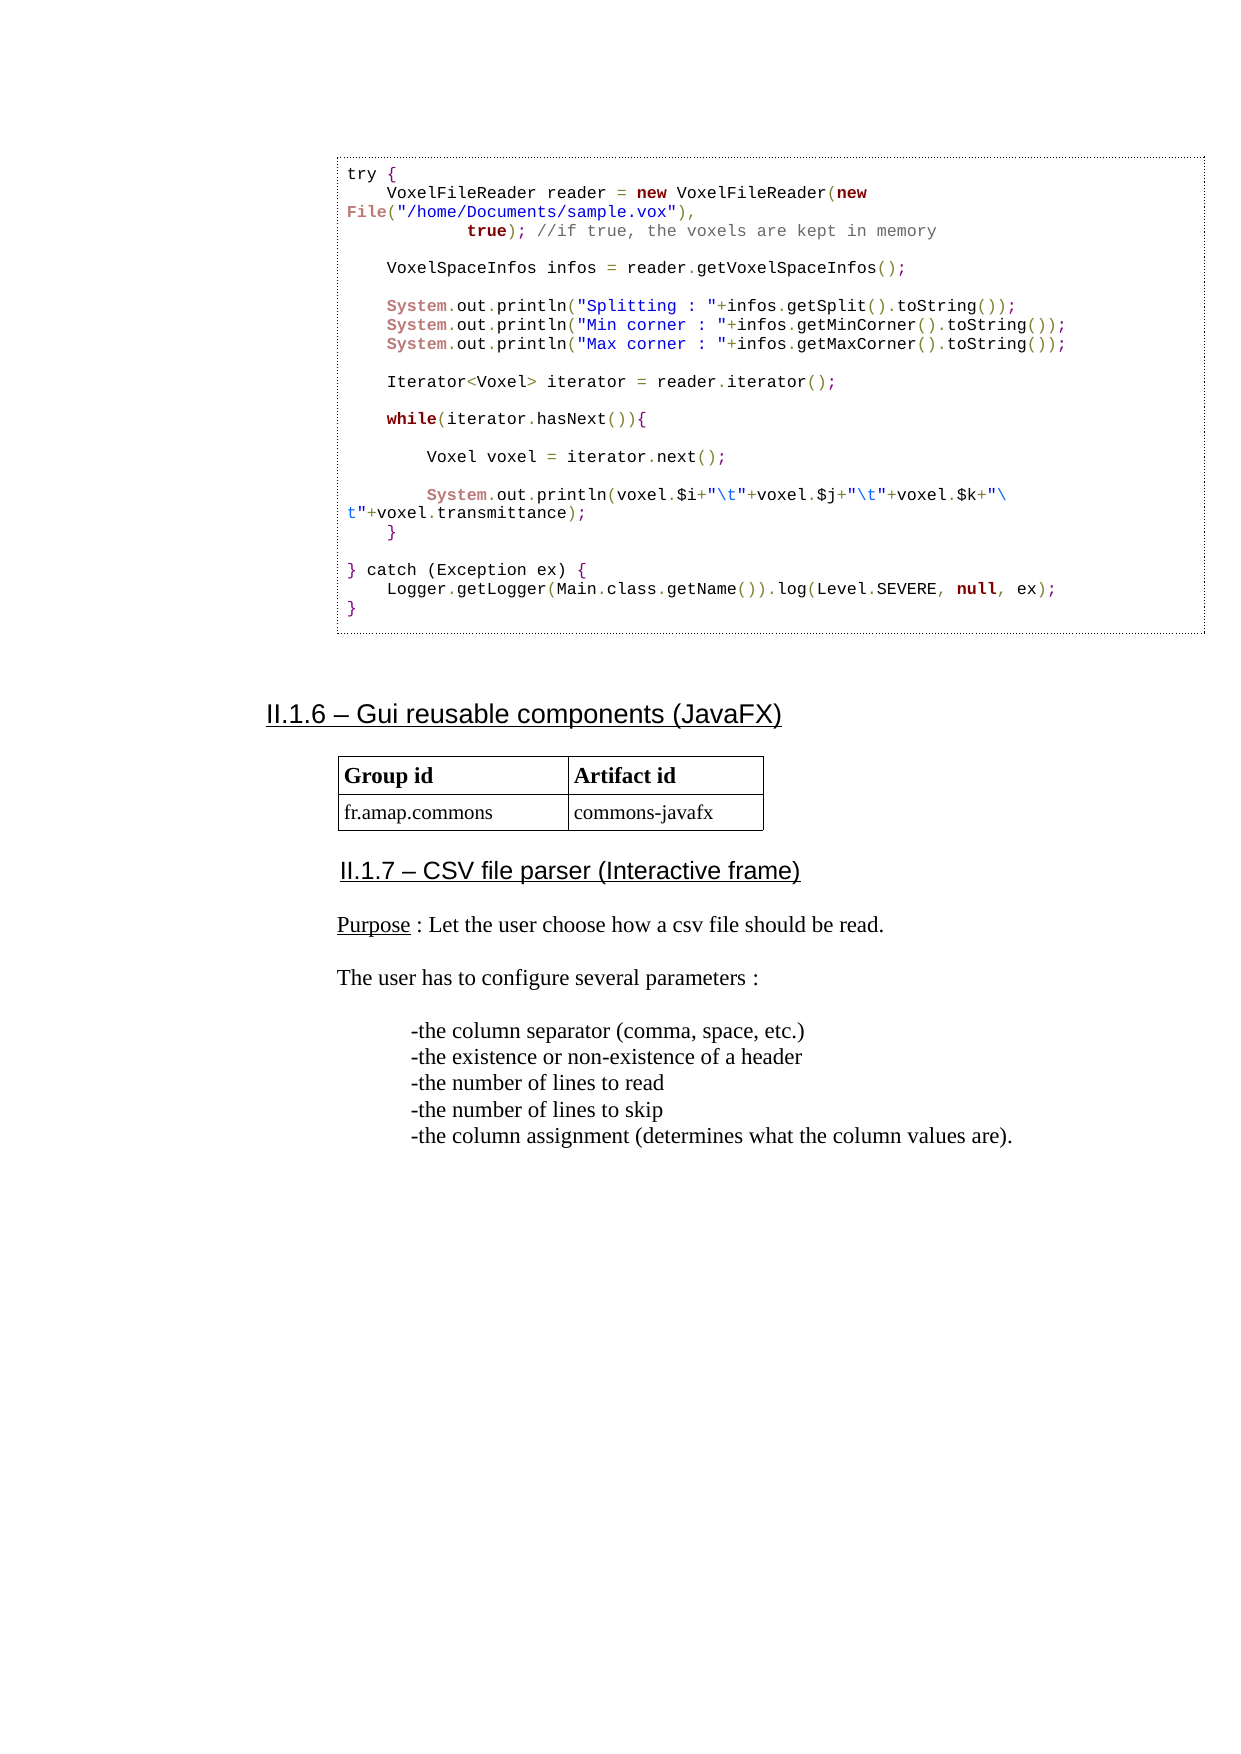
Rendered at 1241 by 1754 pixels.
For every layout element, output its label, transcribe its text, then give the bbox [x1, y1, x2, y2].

table_cell fr.amap.commons [339, 795, 568, 830]
table_cell commons-javafx [569, 795, 763, 830]
table_header Group id [339, 757, 568, 794]
text VoxelFileReader reader = new VoxelFileReader(new File("/home/Documents/sample.vox"), [347, 184, 1195, 222]
text Logger.getLogger(Main.class.getName()).log(Level.SEVERE, null, ex); [347, 581, 1195, 599]
text II.1.7 – CSV file parser (Interactive frame) [339, 856, 1122, 885]
text -the column assignment (determines what the column values are). [337, 1122, 1122, 1148]
text } [347, 524, 1195, 543]
text II.1.6 – Gui reusable components (JavaFX) [266, 698, 1122, 730]
text -the column separator (comma, space, etc.) [337, 1017, 1122, 1043]
text Purpose : Let the user choose how a csv file should be read. [337, 911, 1122, 938]
text -the number of lines to skip [337, 1096, 1122, 1122]
text The user has to configure several parameters : [337, 964, 1122, 990]
text System.out.println("Max corner : "+infos.getMaxCorner().toString()); [347, 335, 1195, 354]
text } catch (Exception ex) { [347, 562, 1195, 581]
text -the existence or non-existence of a header [337, 1043, 1122, 1069]
text System.out.println("Splitting : "+infos.getSplit().toString()); [347, 298, 1195, 317]
table_header Artifact id [569, 757, 763, 794]
text VoxelSpaceInfos infos = reader.getVoxelSpaceInfos(); [347, 260, 1195, 279]
text } [347, 599, 1195, 618]
text System.out.println(voxel.$i+"\t"+voxel.$j+"\t"+voxel.$k+"\t"+voxel.transmittance); [347, 486, 1195, 524]
text while(iterator.hasNext()){ [347, 411, 1195, 430]
text -the number of lines to read [337, 1069, 1122, 1096]
text Iterator<Voxel> iterator = reader.iterator(); [347, 373, 1195, 392]
text try { [347, 166, 1195, 184]
text Voxel voxel = iterator.next(); [347, 448, 1195, 467]
text true); //if true, the voxels are kept in memory [347, 222, 1195, 241]
text System.out.println("Min corner : "+infos.getMinCorner().toString()); [347, 317, 1195, 335]
